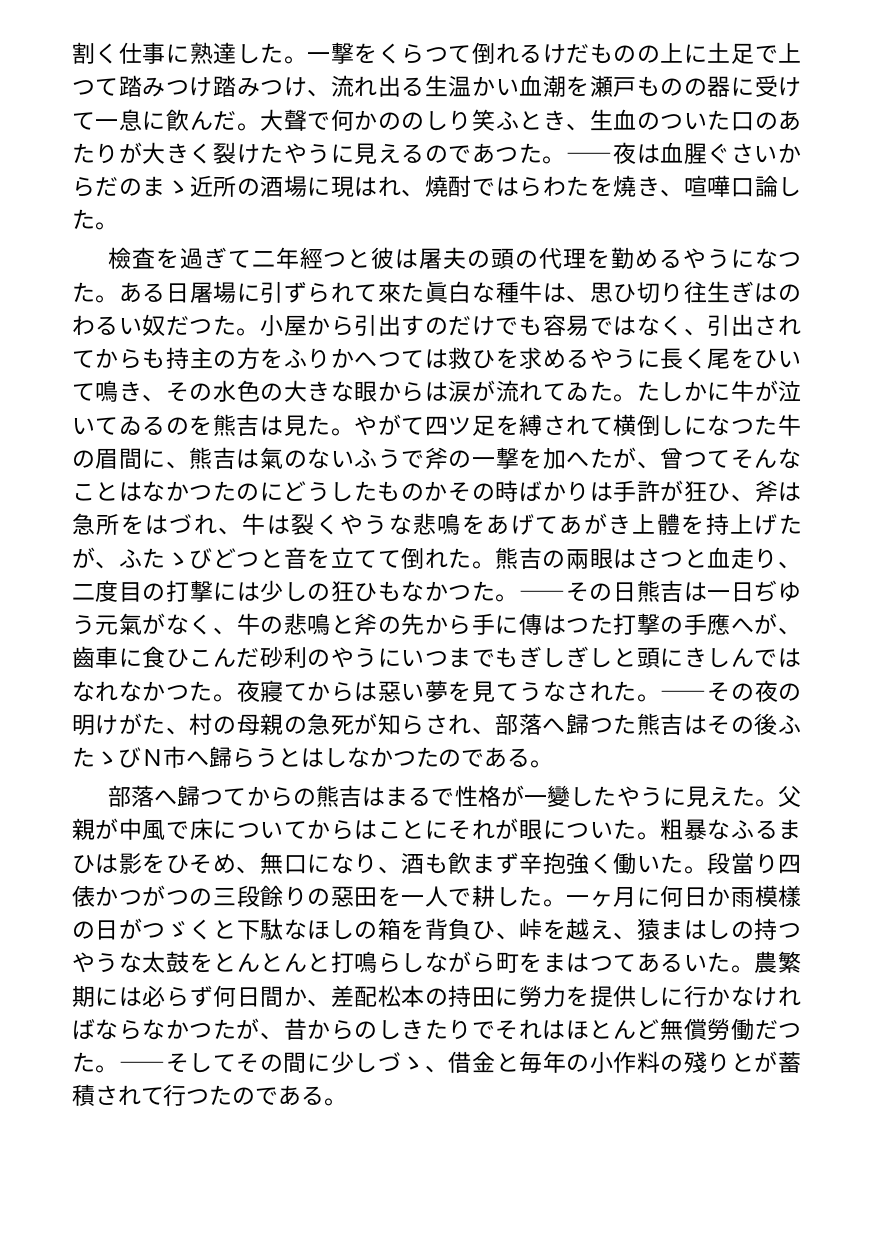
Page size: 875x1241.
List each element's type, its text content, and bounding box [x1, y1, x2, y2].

text 割く仕事に熟達した。一撃をくらつて倒れるけだものの上に土足で上つて踏みつけ踏みつけ、流れ出る生温かい血潮を瀬戸ものの器に受けて一息に飮んだ。大聲で何かののしり笑ふとき、生血のついた口のあたりが大きく裂けたやうに見えるのであつた。――夜は血腥ぐさいからだのまゝ近所の酒場に現はれ、燒酎ではらわたを燒き、喧嘩口論した。 [72, 36, 802, 235]
text 檢査を過ぎて二年經つと彼は屠夫の頭の代理を勤めるやうになつた。ある日屠場に引ずられて來た眞白な種牛は、思ひ切り往生ぎはのわるい奴だつた。小屋から引出すのだけでも容易ではなく、引出されてからも持主の方をふりかへつては救ひを求めるやうに長く尾をひいて鳴き、その水色の大きな眼からは涙が流れてゐた。たしかに牛が泣いてゐるのを熊吉は見た。やがて四ツ足を縛されて横倒しになつた牛の眉間に、熊吉は氣のないふうで斧の一撃を加へたが、曾つてそんなことはなかつたのにどうしたものかその時ばかりは手許が狂ひ、斧は急所をはづれ、牛は裂くやうな悲鳴をあげてあがき上體を持上げたが、ふたゝびどつと音を立てて倒れた。熊吉の兩眼はさつと血走り、二度目の打撃には少しの狂ひもなかつた。――その日熊吉は一日ぢゆう元氣がなく、牛の悲鳴と斧の先から手に傳はつた打撃の手應へが、齒車に食ひこんだ砂利のやうにいつまでもぎしぎしと頭にきしんではなれなかつた。夜寢てからは惡い夢を見てうなされた。――その夜の明けがた、村の母親の急死が知らされ、部落へ歸つた熊吉はその後ふたゝびＮ市へ歸らうとはしなかつたのである。 [72, 241, 802, 773]
text 部落へ歸つてからの熊吉はまるで性格が一變したやうに見えた。父親が中風で床についてからはことにそれが眼についた。粗暴なふるまひは影をひそめ、無口になり、酒も飮まず辛抱強く働いた。段當り四俵かつがつの三段餘りの惡田を一人で耕した。一ヶ月に何日か雨模樣の日がつゞくと下駄なほしの箱を背負ひ、峠を越え、猿まはしの持つやうな太鼓をとんとんと打鳴らしながら町をまはつてあるいた。農繁期には必らず何日間か、差配松本の持田に勞力を提供しに行かなければならなかつたが、昔からのしきたりでそれはほとんど無償勞働だつた。――そしてその間に少しづゝ、借金と毎年の小作料の殘りとが蓄積されて行つたのである。 [72, 779, 802, 1111]
